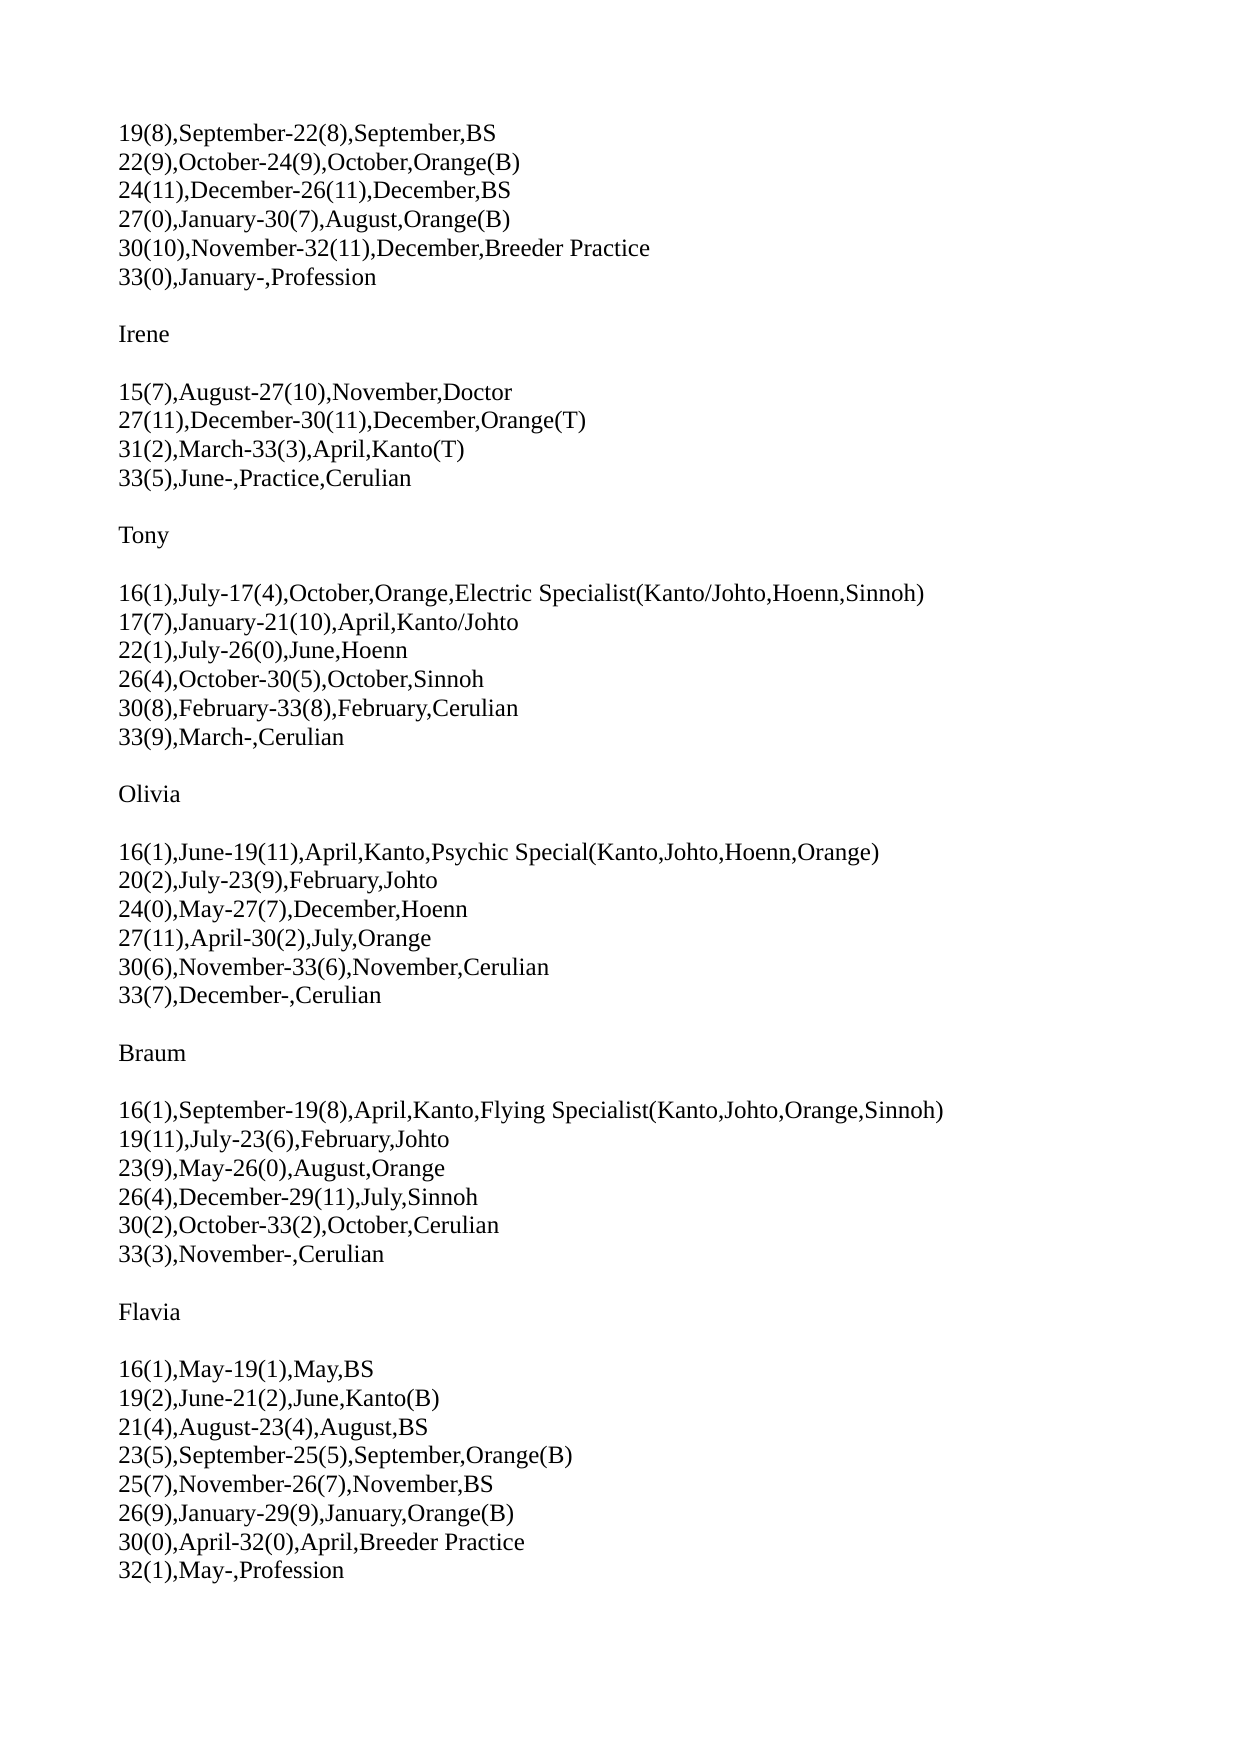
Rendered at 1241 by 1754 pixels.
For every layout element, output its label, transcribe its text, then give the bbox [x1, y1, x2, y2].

text 16(1),September-19(8),April,Kanto,Flying Specialist(Kanto,Johto,Orange,Sinnoh) [118, 1096, 1122, 1124]
text Irene [118, 319, 1122, 348]
text 27(11),April-30(2),July,Orange [118, 923, 1122, 952]
text 26(4),December-29(11),July,Sinnoh [118, 1182, 1122, 1211]
text 26(9),January-29(9),January,Orange(B) [118, 1498, 1122, 1527]
text 19(11),July-23(6),February,Johto [118, 1124, 1122, 1153]
text Flavia [118, 1297, 1122, 1326]
text 15(7),August-27(10),November,Doctor [118, 377, 1122, 406]
text 30(0),April-32(0),April,Breeder Practice [118, 1527, 1122, 1556]
text Braum [118, 1038, 1122, 1067]
text Tony [118, 521, 1122, 549]
text 33(0),January-,Profession [118, 262, 1122, 291]
text 19(2),June-21(2),June,Kanto(B) [118, 1383, 1122, 1412]
text 30(2),October-33(2),October,Cerulian [118, 1211, 1122, 1239]
text 24(0),May-27(7),December,Hoenn [118, 894, 1122, 923]
text 21(4),August-23(4),August,BS [118, 1412, 1122, 1441]
text 17(7),January-21(10),April,Kanto/Johto [118, 607, 1122, 636]
text 23(9),May-26(0),August,Orange [118, 1153, 1122, 1182]
text Olivia [118, 779, 1122, 808]
text 25(7),November-26(7),November,BS [118, 1469, 1122, 1498]
text 33(9),March-,Cerulian [118, 722, 1122, 751]
text 16(1),May-19(1),May,BS [118, 1354, 1122, 1383]
text 33(7),December-,Cerulian [118, 981, 1122, 1009]
text 16(1),July-17(4),October,Orange,Electric Specialist(Kanto/Johto,Hoenn,Sinnoh) [118, 578, 1122, 607]
text 27(11),December-30(11),December,Orange(T) [118, 406, 1122, 434]
text 32(1),May-,Profession [118, 1556, 1122, 1584]
text 19(8),September-22(8),September,BS [118, 118, 1122, 147]
text 22(9),October-24(9),October,Orange(B) [118, 147, 1122, 176]
text 33(5),June-,Practice,Cerulian [118, 463, 1122, 492]
text 31(2),March-33(3),April,Kanto(T) [118, 434, 1122, 463]
text 26(4),October-30(5),October,Sinnoh [118, 664, 1122, 693]
text 20(2),July-23(9),February,Johto [118, 866, 1122, 894]
text 33(3),November-,Cerulian [118, 1239, 1122, 1268]
text 24(11),December-26(11),December,BS [118, 176, 1122, 204]
text 22(1),July-26(0),June,Hoenn [118, 636, 1122, 664]
text 30(6),November-33(6),November,Cerulian [118, 952, 1122, 981]
text 30(8),February-33(8),February,Cerulian [118, 693, 1122, 722]
text 16(1),June-19(11),April,Kanto,Psychic Special(Kanto,Johto,Hoenn,Orange) [118, 837, 1122, 866]
text 30(10),November-32(11),December,Breeder Practice [118, 233, 1122, 262]
text 23(5),September-25(5),September,Orange(B) [118, 1441, 1122, 1469]
text 27(0),January-30(7),August,Orange(B) [118, 204, 1122, 233]
